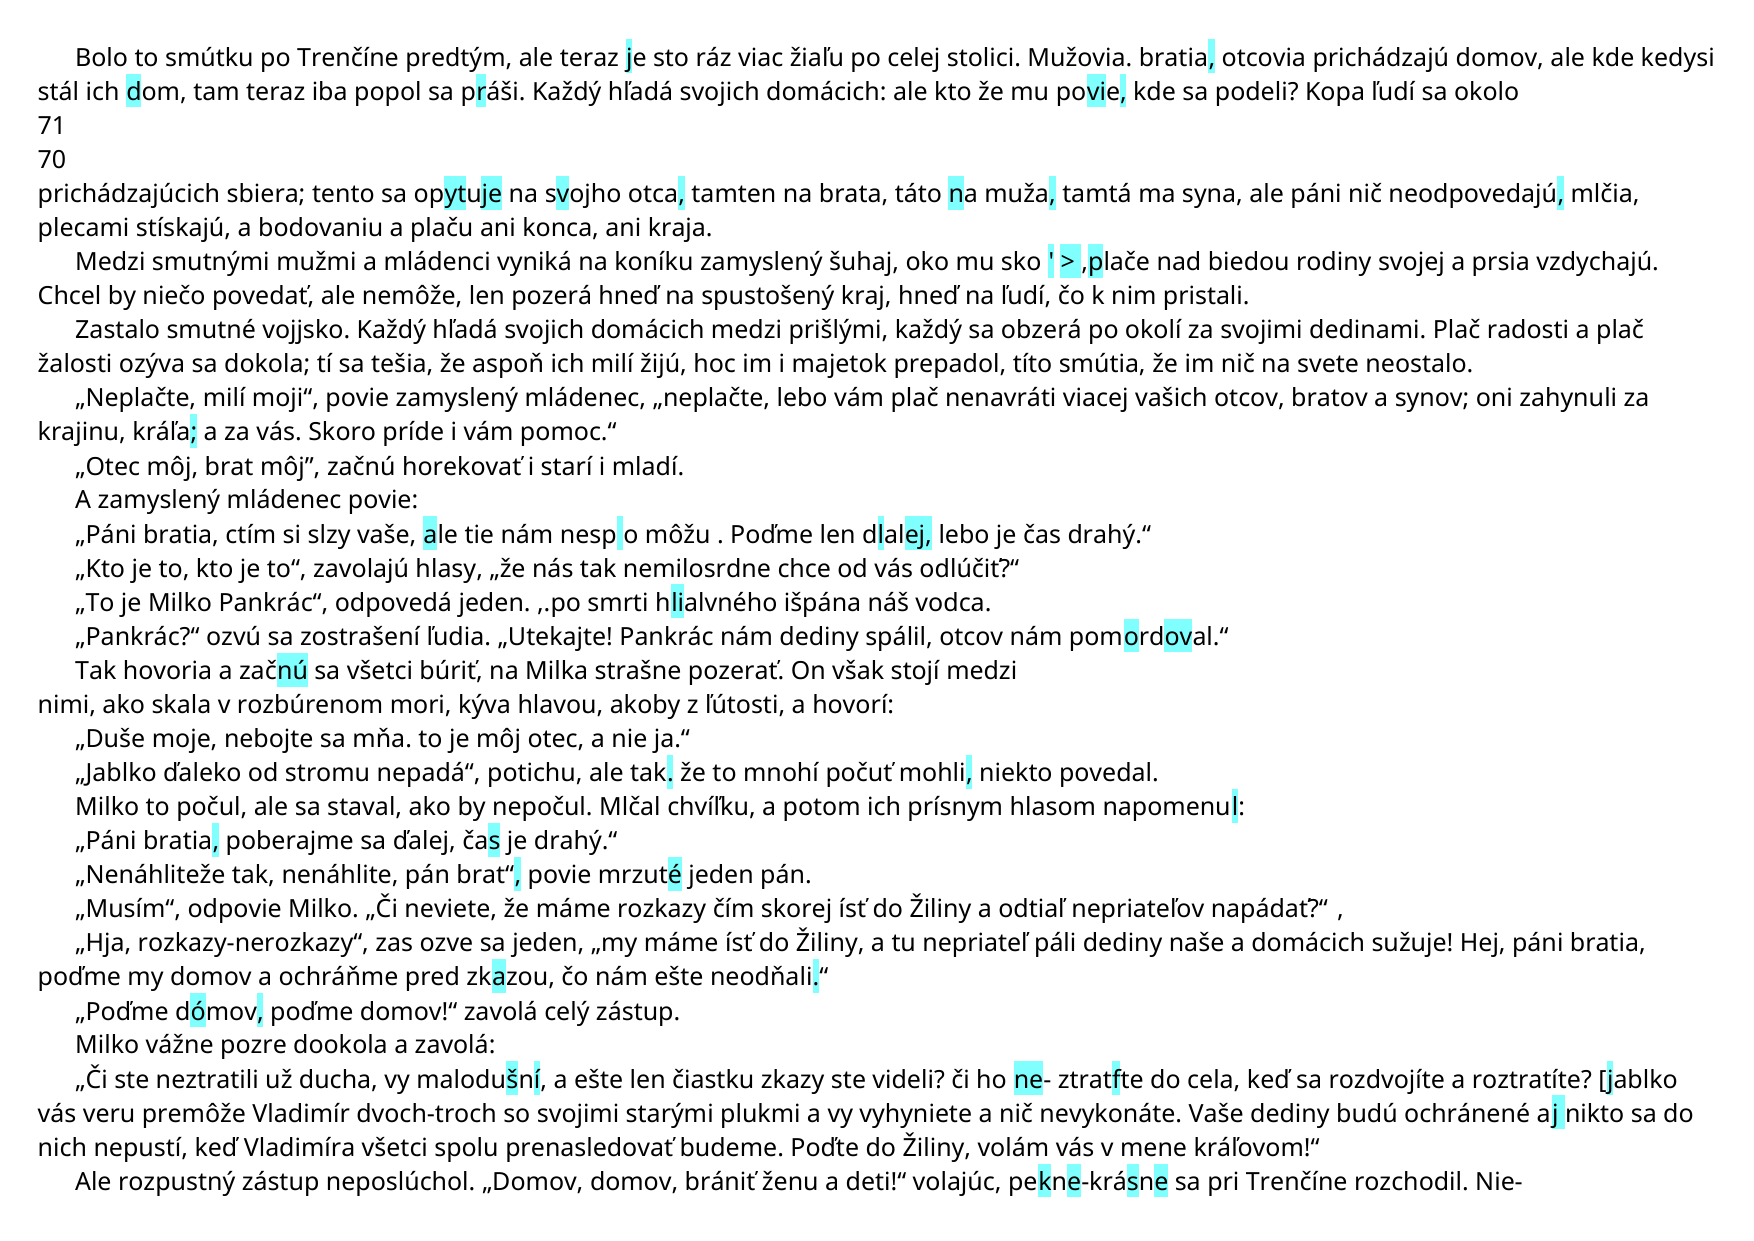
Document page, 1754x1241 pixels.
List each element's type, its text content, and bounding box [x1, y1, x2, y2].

text Medzi smutnými mužmi a mládenci vyniká na koníku zamyslený šuhaj, oko mu sko ' > ,plače nad biedou rodiny svojej a prsia vzdychajú. Chcel by niečo povedať, ale nemôže, len pozerá hneď na spustošený kraj, hneď na ľudí, čo k nim pristali. [37, 244, 1716, 312]
text Ale rozpustný zástup neposlúchol. „Domov, domov, brániť ženu a deti!“ volajúc, pekne-krásne sa pri Trenčíne rozchodil. Nie- [37, 1163, 1716, 1197]
text Bolo to smútku po Trenčíne predtým, ale teraz je sto ráz viac žiaľu po celej stolici. Mužovia. bratia, otcovia prichádzajú domov, ale kde kedysi stál ich dom, tam teraz iba popol sa práši. Každý hľadá svojich domácich: ale kto že mu povie, kde sa podeli? Kopa ľudí sa okolo [37, 39, 1716, 107]
text Zastalo smutné vojjsko. Každý hľadá svojich domácich medzi prišlými, každý sa obzerá po okolí za svojimi dedinami. Plač radosti a plač žalosti ozýva sa dokola; tí sa tešia, že aspoň ich milí žijú, hoc im i majetok prepadol, títo smútia, že im nič na svete neostalo. [37, 312, 1716, 380]
text „Musím“, odpovie Milko. „Či neviete, že máme rozkazy čím skorej ísť do Žiliny a odtiaľ nepriateľov napádať?“ , [37, 891, 1716, 925]
text „Otec môj, brat môj”, začnú horekovať i starí i mladí. [37, 448, 1716, 482]
text prichádzajúcich sbiera; tento sa opytuje na svojho otca, tamten na brata, táto na muža, tamtá ma syna, ale páni nič neodpovedajú, mlčia, plecami stískajú, a bodovaniu a plaču ani konca, ani kraja. [37, 176, 1716, 244]
text „Nenáhliteže tak, nenáhlite, pán brat“, povie mrzuté jeden pán. [37, 857, 1716, 891]
text Milko vážne pozre dookola a zavolá: [37, 1027, 1716, 1061]
text „Kto je to, kto je to“, zavolajú hlasy, „že nás tak nemilosrdne chce od vás odlúčiť?“ [37, 550, 1716, 584]
text Milko to počul, ale sa staval, ako by nepočul. Mlčal chvíľku, a potom ich prísnym hlasom napomenul: [37, 789, 1716, 823]
text „Či ste neztratili už ducha, vy malodušní, a ešte len čiastku zkazy ste videli? či ho ne- ztratfte do cela, keď sa rozdvojíte a roztratíte? [jablko vás veru premôže Vladimír dvoch-troch so svojimi starými plukmi a vy vyhyniete a nič nevykonáte. Vaše dediny budú ochránené aj nikto sa do nich nepustí, keď Vladimíra všetci spolu prenasledovať budeme. Poďte do Žiliny, volám vás v mene kráľovom!“ [37, 1061, 1716, 1163]
text Tak hovoria a začnú sa všetci búriť, na Milka strašne pozerať. On však stojí medzi [37, 652, 1716, 687]
text „Páni bratia, ctím si slzy vaše, ale tie nám nesp o môžu . Poďme len dlalej, lebo je čas drahý.“ [37, 516, 1716, 550]
text „Neplačte, milí moji“, povie zamyslený mládenec, „neplačte, lebo vám plač nenavráti viacej vašich otcov, bratov a synov; oni zahynuli za krajinu, kráľa; a za vás. Skoro príde i vám pomoc.“ [37, 380, 1716, 448]
text „Páni bratia, poberajme sa ďalej, čas je drahý.“ [37, 823, 1716, 857]
text „Hja, rozkazy-nerozkazy“, zas ozve sa jeden, „my máme ísť do Žiliny, a tu nepriateľ páli dediny naše a domácich sužuje! Hej, páni bratia, poďme my domov a ochráňme pred zkazou, čo nám ešte neodňali.“ [37, 925, 1716, 993]
text 70 [37, 142, 1716, 176]
text A zamyslený mládenec povie: [37, 482, 1716, 516]
text „Duše moje, nebojte sa mňa. to je môj otec, a nie ja.“ [37, 721, 1716, 755]
text „Pankrác?“ ozvú sa zostrašení ľudia. „Utekajte! Pankrác nám dediny spálil, otcov nám pomordoval.“ [37, 618, 1716, 652]
text 71 [37, 107, 1716, 142]
text „Jablko ďaleko od stromu nepadá“, potichu, ale tak. že to mnohí počuť mohli, niekto povedal. [37, 755, 1716, 789]
text nimi, ako skala v rozbúrenom mori, kýva hlavou, akoby z ľútosti, a hovorí: [37, 687, 1716, 721]
text „To je Milko Pankrác“, odpovedá jeden. ,.po smrti hlialvného išpána náš vodca. [37, 584, 1716, 618]
text „Poďme dómov, poďme domov!“ zavolá celý zástup. [37, 993, 1716, 1027]
